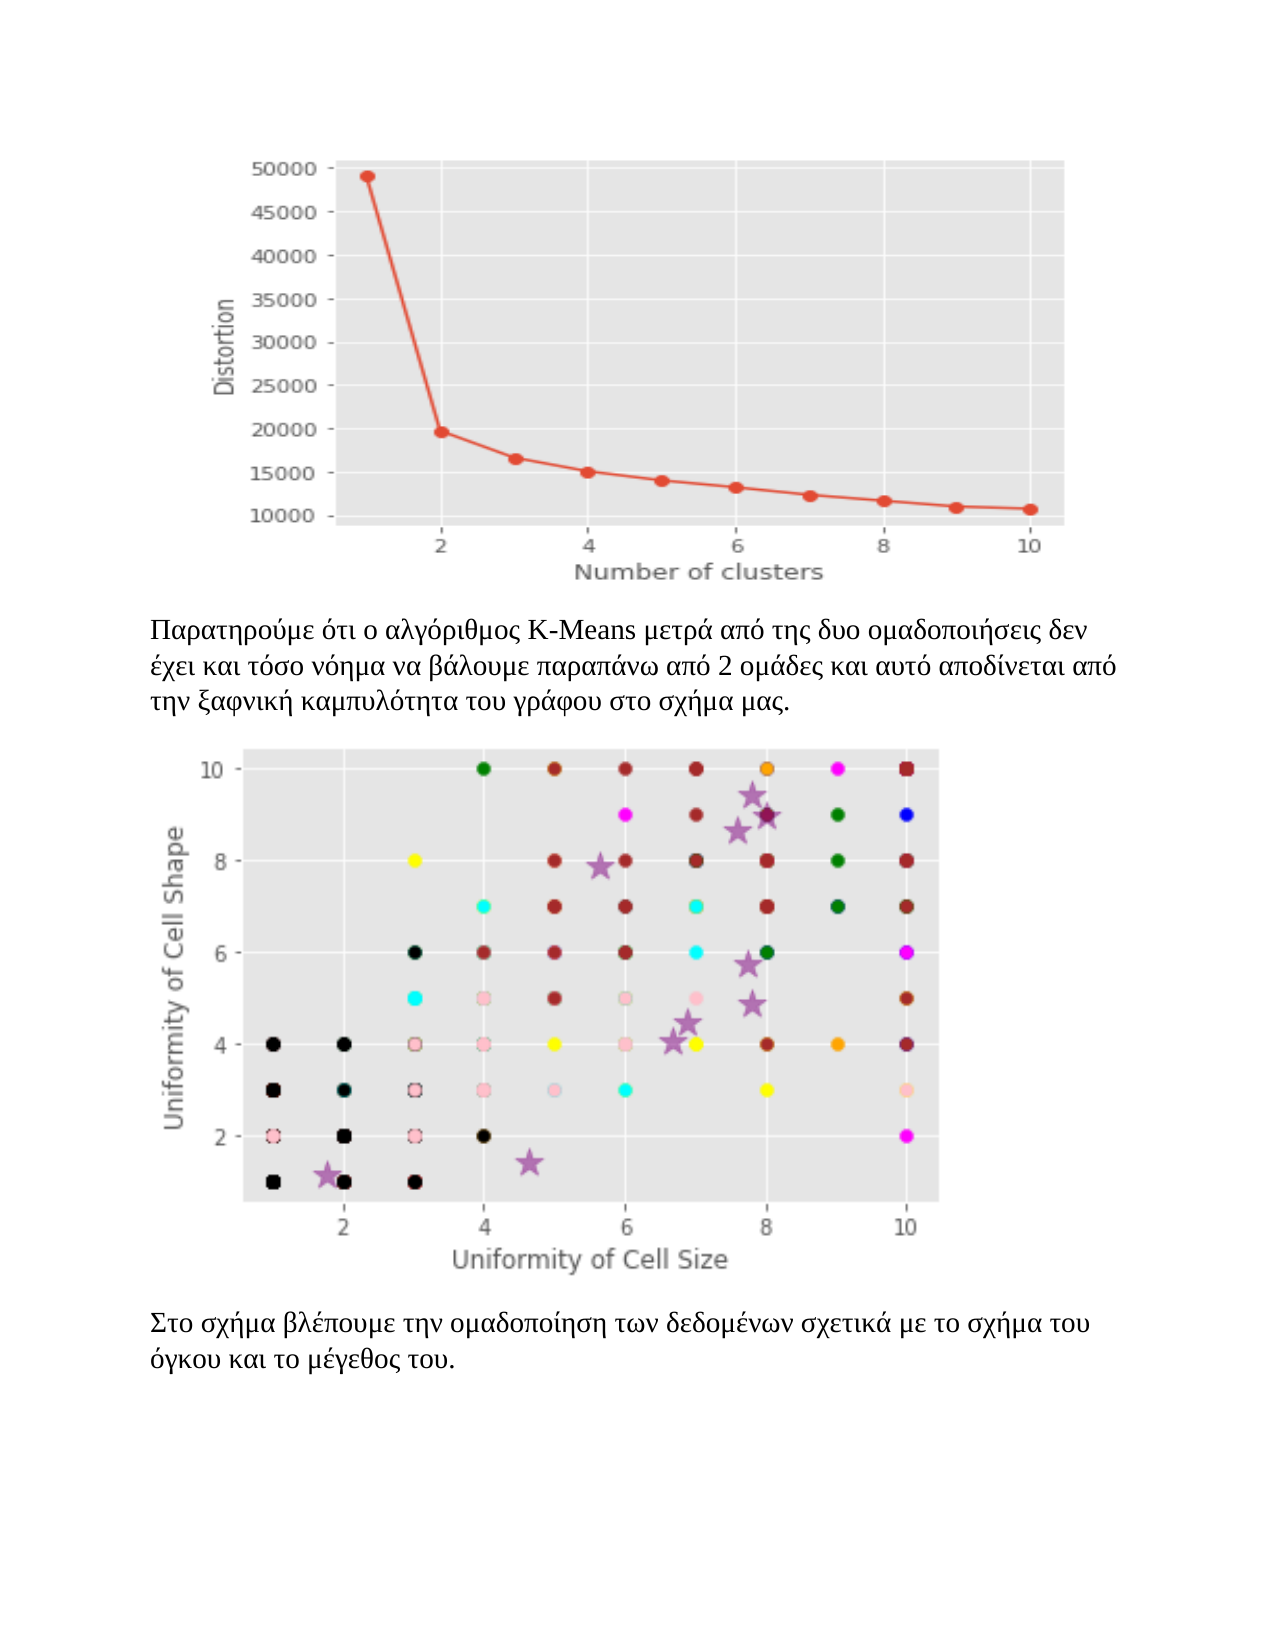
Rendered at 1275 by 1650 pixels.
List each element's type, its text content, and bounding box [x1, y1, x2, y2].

text Στο σχήμα βλέπουμε την ομαδοποίηση των δεδομένων σχετικά με το σχήμα του όγκου και το μέγεθος του. [150, 1306, 1125, 1375]
text Παρατηρούμε ότι ο αλγόριθμος K-Means μετρά από της δυο ομαδοποιήσεις δεν έχει και τόσο νόημα να βάλουμε παραπάνω από 2 ομάδες και αυτό αποδίνεται από την ξαφνική καμπυλότητα του γράφου στο σχήμα μας. [150, 612, 1125, 717]
